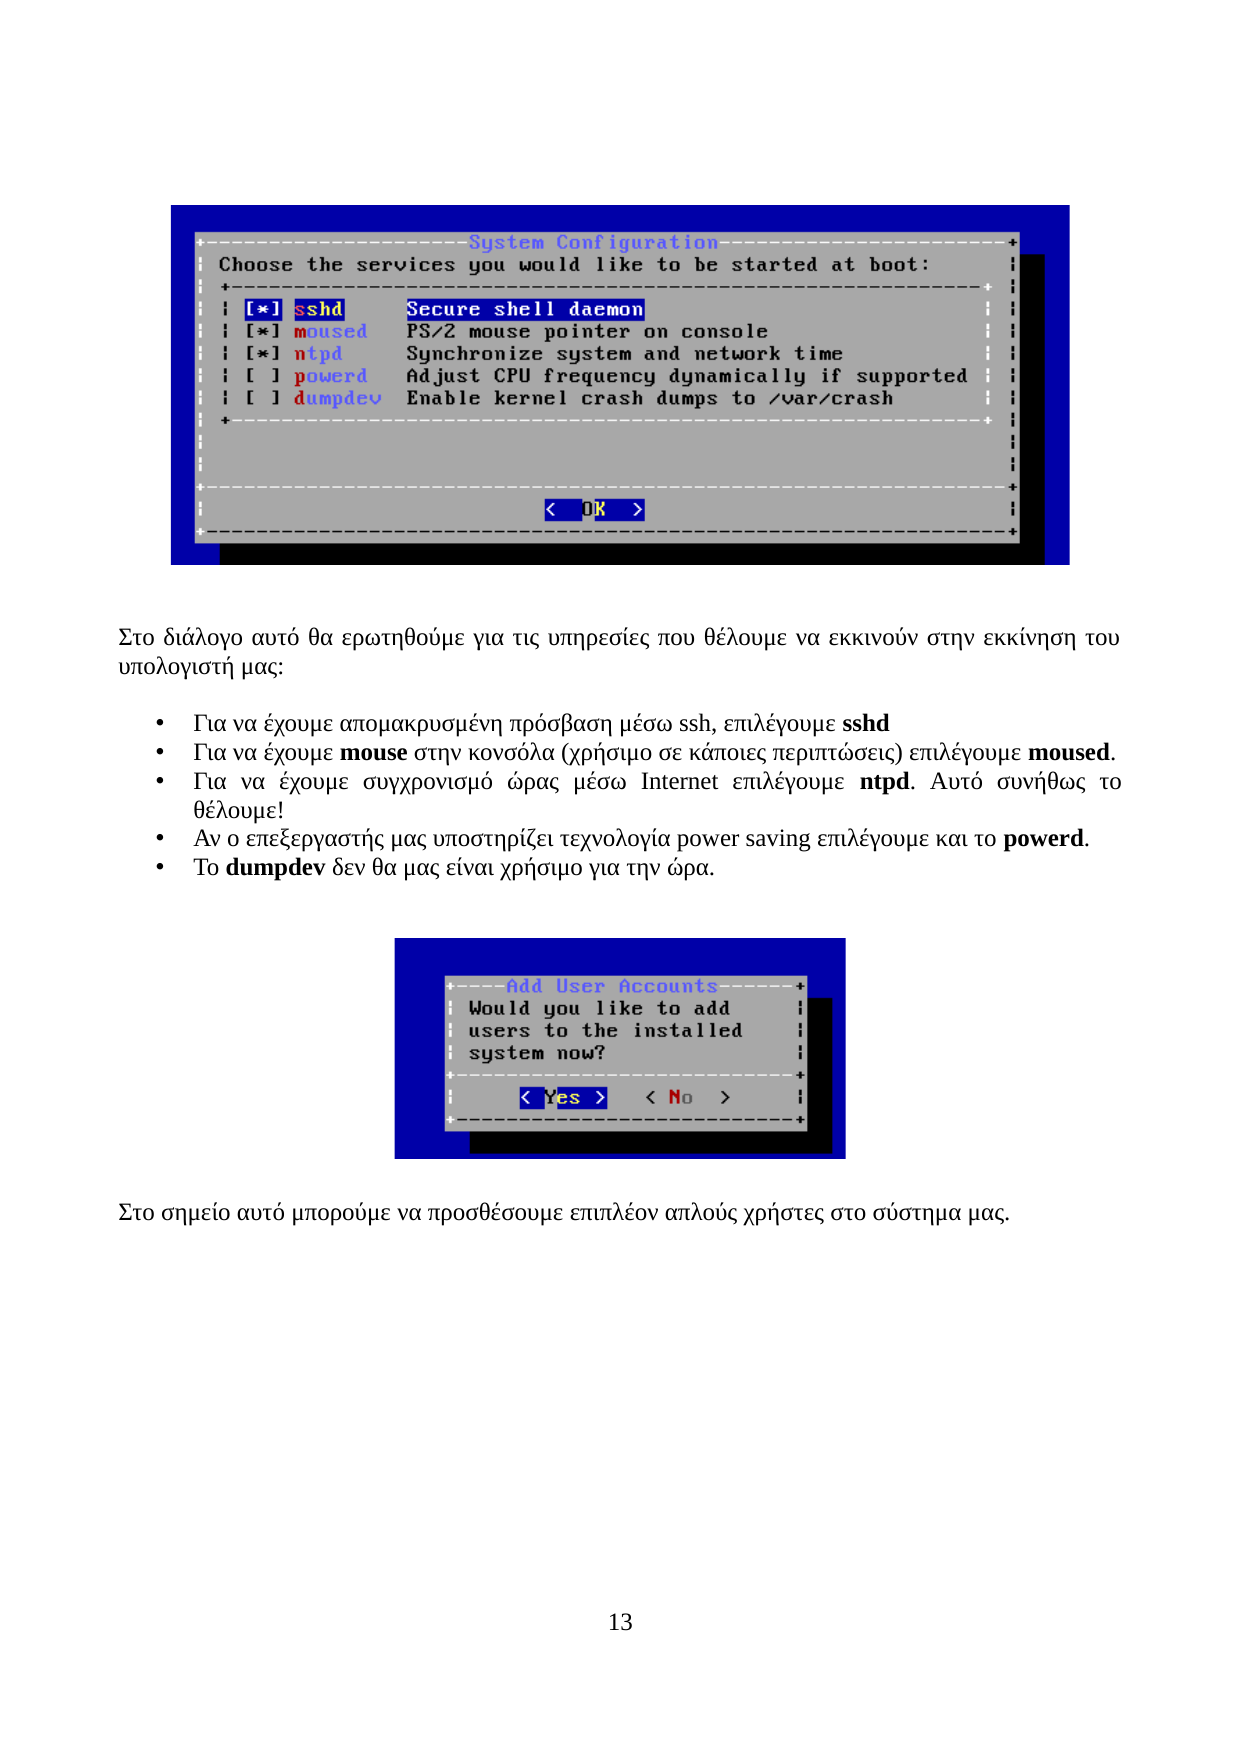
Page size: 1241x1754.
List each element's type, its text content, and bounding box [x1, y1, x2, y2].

text Στο σημείο αυτό μπορούμε να προσθέσουμε επιπλέον απλούς χρήστες στο σύστημα μας. [118, 1197, 1122, 1226]
text Στο διάλογο αυτό θα ερωτηθούμε για τις υπηρεσίες που θέλουμε να εκκινούν στην εκκίνηση του υπολογιστή μας: [118, 622, 1122, 680]
list Για να έχουμε mouse στην κονσόλα (χρήσιμο σε κάποιες περιπτώσεις) επιλέγουμε moused. [156, 737, 1122, 766]
list Για να έχουμε απομακρυσμένη πρόσβαση μέσω ssh, επιλέγουμε sshd [156, 708, 1122, 737]
picture [394, 938, 846, 1159]
picture [170, 205, 1070, 565]
list Αν ο επεξεργαστής μας υποστηρίζει τεχνολογία power saving επιλέγουμε και το powerd. [156, 823, 1122, 852]
list Το dumpdev δεν θα μας είναι χρήσιμο για την ώρα. [156, 852, 1122, 881]
list Για να έχουμε συγχρονισμό ώρας μέσω Internet επιλέγουμε ntpd. Αυτό συνήθως το θέλουμε! [156, 766, 1122, 823]
